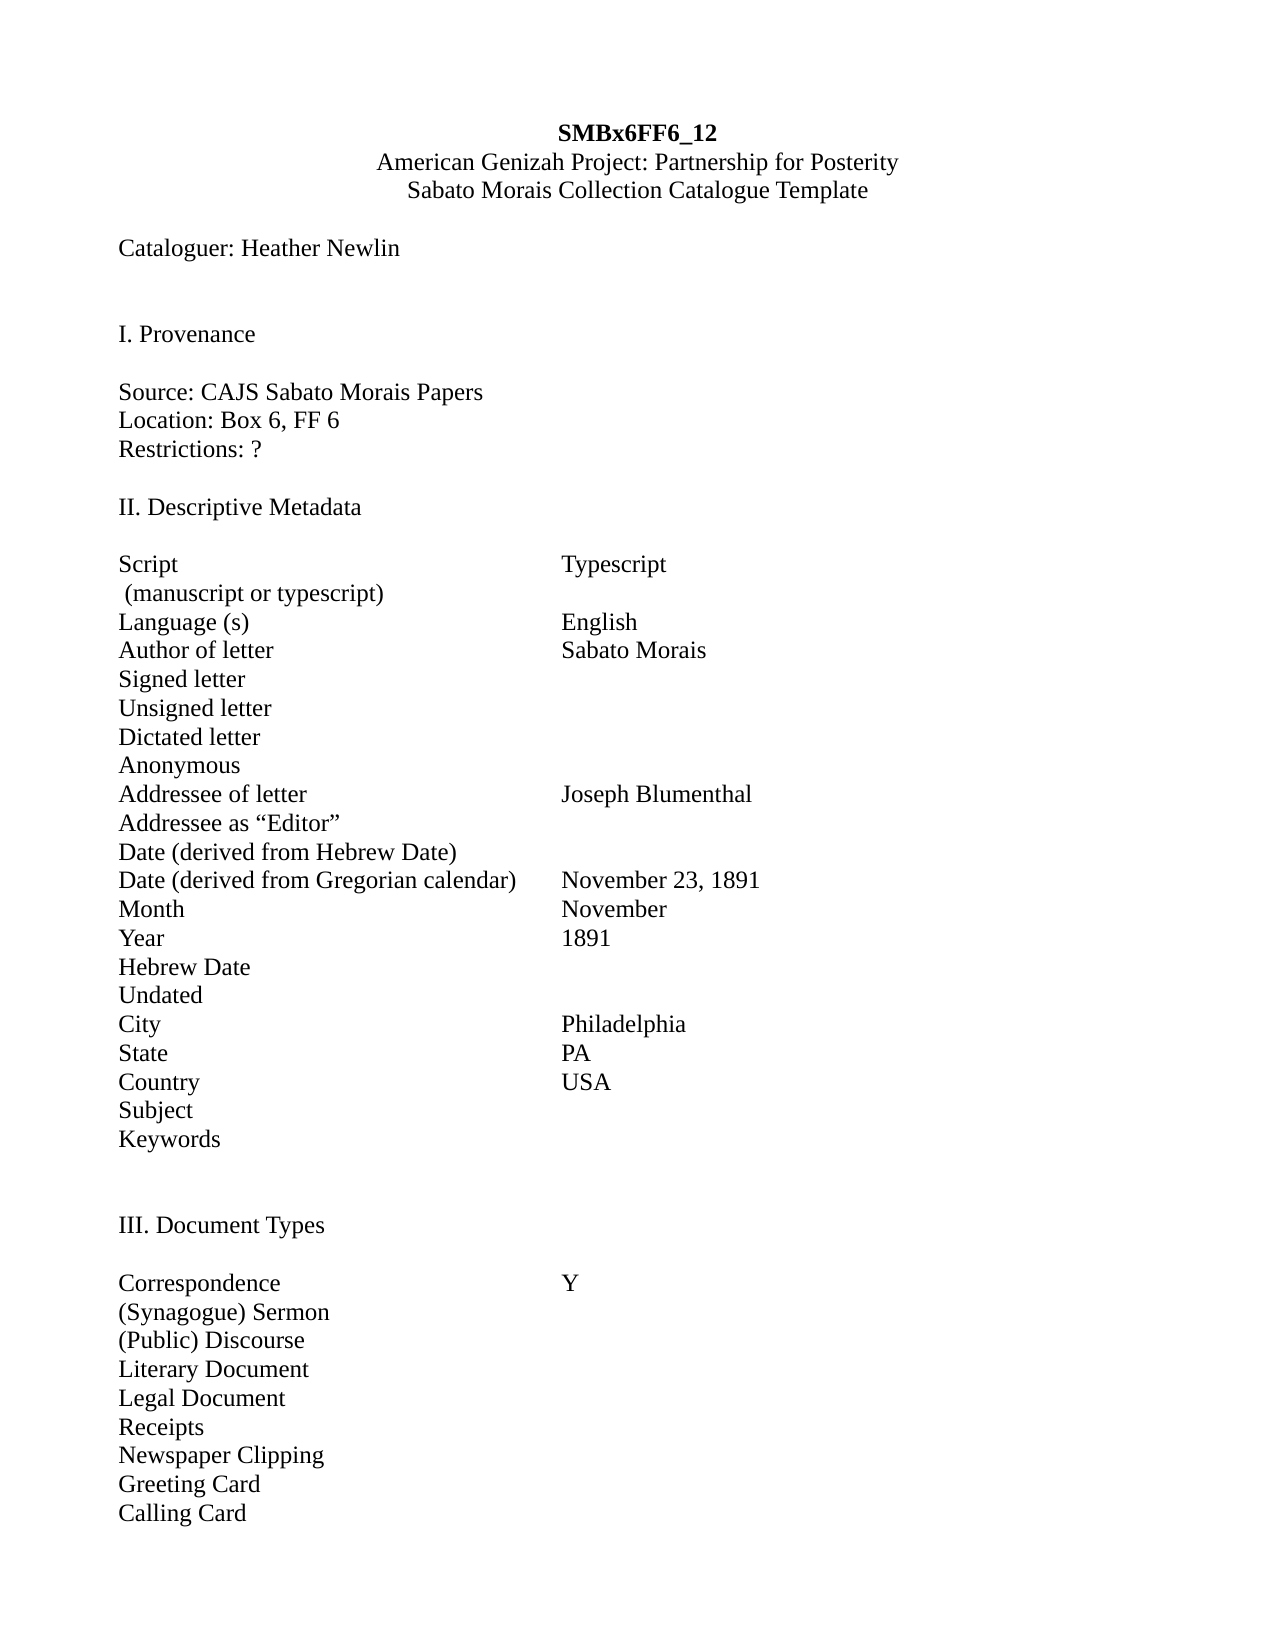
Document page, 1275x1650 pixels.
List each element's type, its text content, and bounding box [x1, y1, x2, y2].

text Greeting Card [118, 1469, 1157, 1498]
text Literary Document [118, 1354, 1157, 1383]
text Keywords [118, 1124, 1157, 1153]
text Month November [118, 894, 1157, 923]
text Date (derived from Hebrew Date) [118, 837, 1157, 866]
text III. Document Types [118, 1211, 1157, 1239]
text Unsigned letter [118, 693, 1157, 722]
text Dictated letter [118, 722, 1157, 751]
text Hebrew Date [118, 952, 1157, 981]
text Anonymous [118, 751, 1157, 779]
text (manuscript or typescript) [118, 578, 1157, 607]
text II. Descriptive Metadata [118, 492, 1157, 521]
text Source: CAJS Sabato Morais Papers [118, 377, 1157, 406]
text Author of letter Sabato Morais [118, 636, 1157, 664]
text Language (s) English [118, 607, 1157, 636]
text Script Typescript [118, 549, 1157, 578]
text City Philadelphia [118, 1009, 1157, 1038]
text Undated [118, 981, 1157, 1009]
text Country USA [118, 1067, 1157, 1096]
text Legal Document [118, 1383, 1157, 1412]
text Cataloguer: Heather Newlin [118, 233, 1157, 262]
text Sabato Morais Collection Catalogue Template [118, 176, 1157, 204]
text Location: Box 6, FF 6 [118, 406, 1157, 434]
text (Public) Discourse [118, 1326, 1157, 1354]
text I. Provenance [118, 319, 1157, 348]
text Restrictions: ? [118, 434, 1157, 463]
text Calling Card [118, 1498, 1157, 1527]
text Date (derived from Gregorian calendar) November 23, 1891 [118, 866, 1157, 894]
text SMBx6FF6_12 [118, 118, 1157, 147]
text Addressee of letter Joseph Blumenthal [118, 779, 1157, 808]
text Year 1891 [118, 923, 1157, 952]
text Subject [118, 1096, 1157, 1124]
text Correspondence Y [118, 1268, 1157, 1297]
text Newspaper Clipping [118, 1441, 1157, 1469]
text Signed letter [118, 664, 1157, 693]
text Receipts [118, 1412, 1157, 1441]
text Addressee as “Editor” [118, 808, 1157, 837]
text (Synagogue) Sermon [118, 1297, 1157, 1326]
text State PA [118, 1038, 1157, 1067]
text American Genizah Project: Partnership for Posterity [118, 147, 1157, 176]
